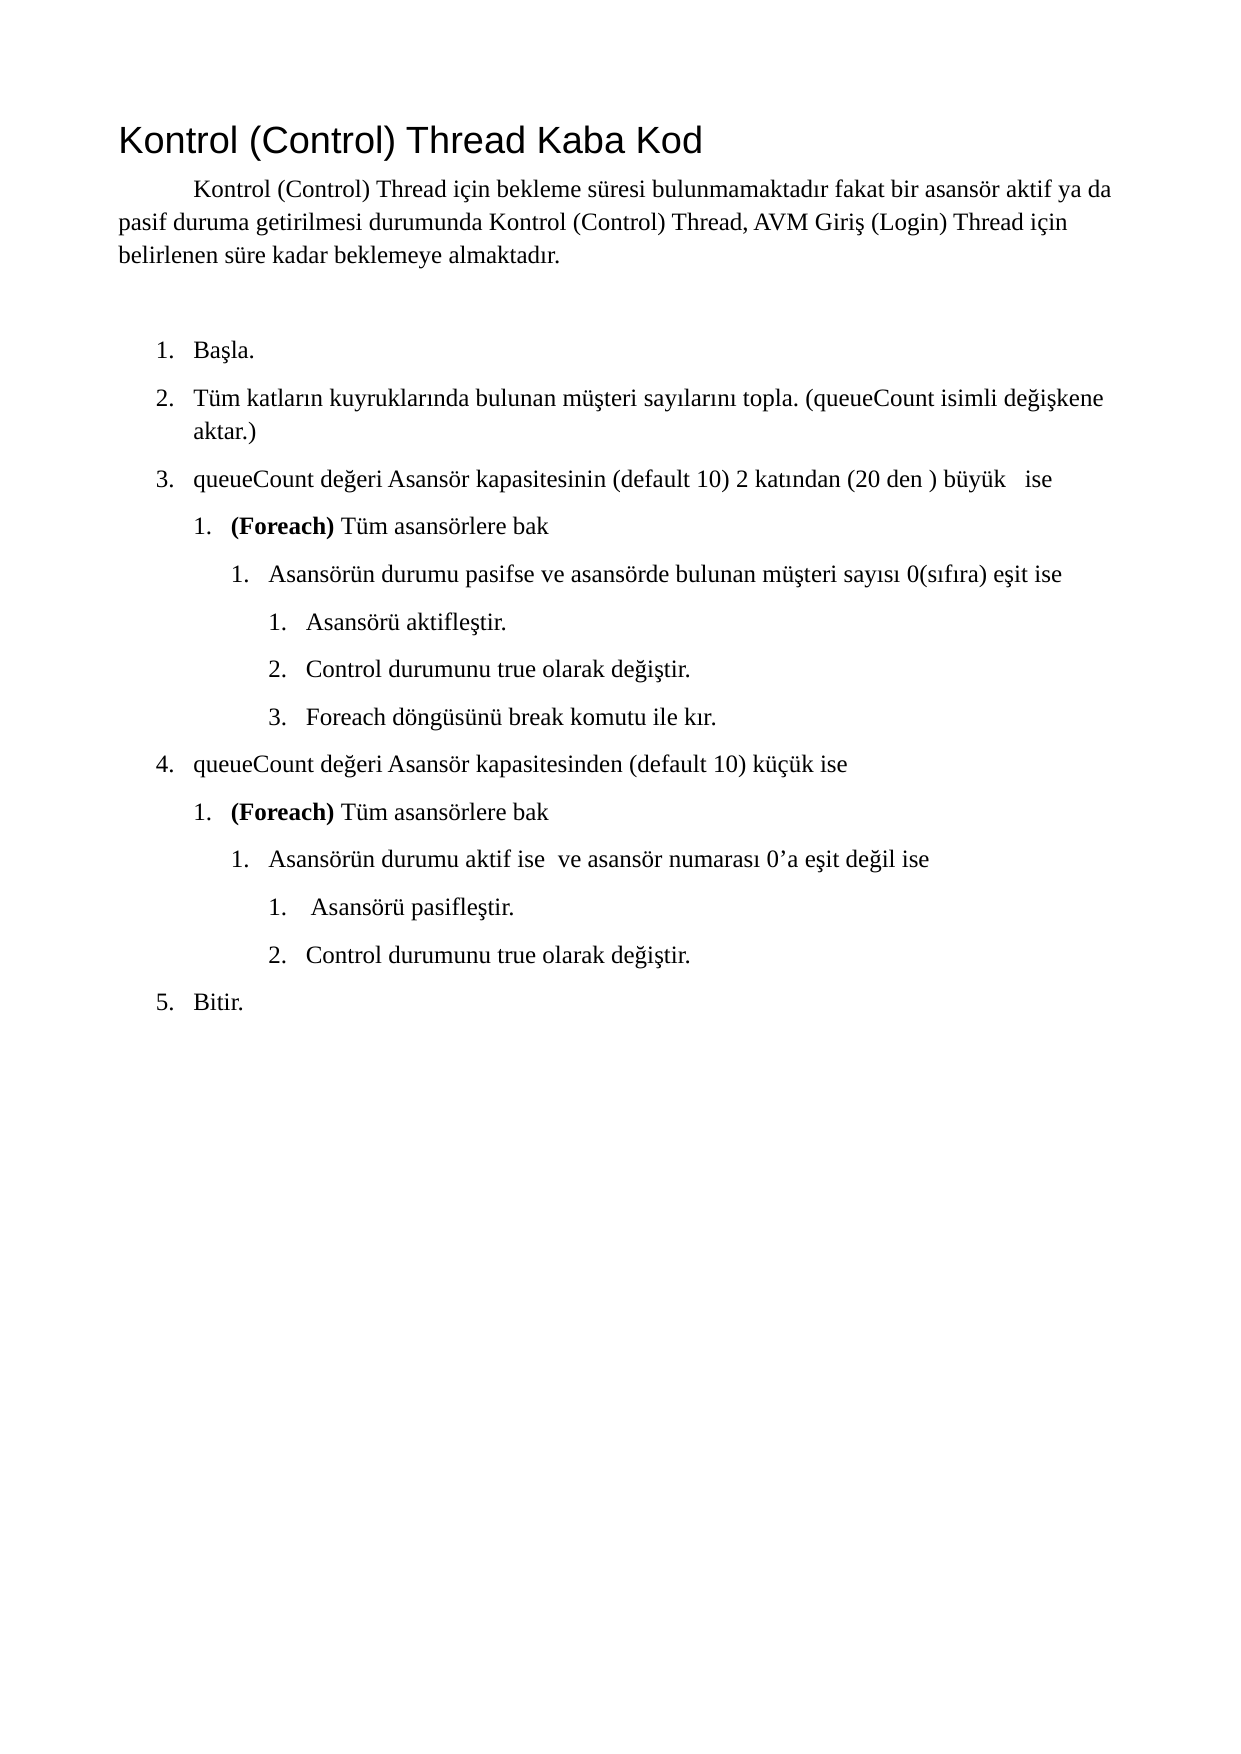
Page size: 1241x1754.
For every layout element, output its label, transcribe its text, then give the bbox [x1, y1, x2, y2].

list Asansörün durumu aktif ise ve asansör numarası 0’a eşit değil ise [231, 844, 1122, 873]
list Asansörü aktifleştir. [268, 607, 1122, 635]
list Control durumunu true olarak değiştir. [268, 654, 1122, 683]
subtitle Kontrol (Control) Thread Kaba Kod [118, 118, 1122, 162]
list Başla. [156, 336, 1122, 364]
list Bitir. [156, 987, 1122, 1016]
list queueCount değeri Asansör kapasitesinden (default 10) küçük ise [156, 749, 1122, 778]
list Asansörü pasifleştir. [268, 892, 1122, 921]
list Control durumunu true olarak değiştir. [268, 940, 1122, 968]
list (Foreach) Tüm asansörlere bak [193, 797, 1122, 826]
list Asansörün durumu pasifse ve asansörde bulunan müşteri sayısı 0(sıfıra) eşit ise [231, 559, 1122, 588]
text Kontrol (Control) Thread için bekleme süresi bulunmamaktadır fakat bir asansör aktif ya da pasif duruma getirilmesi durumunda Kontrol (Control) Thread, AVM Giriş (Login) Thread için belirlenen süre kadar beklemeye almaktadır. [118, 174, 1122, 269]
list (Foreach) Tüm asansörlere bak [193, 511, 1122, 540]
list queueCount değeri Asansör kapasitesinin (default 10) 2 katından (20 den ) büyük ise [156, 464, 1122, 492]
list Foreach döngüsünü break komutu ile kır. [268, 702, 1122, 731]
list Tüm katların kuyruklarında bulunan müşteri sayılarını topla. (queueCount isimli değişkene aktar.) [156, 383, 1122, 445]
